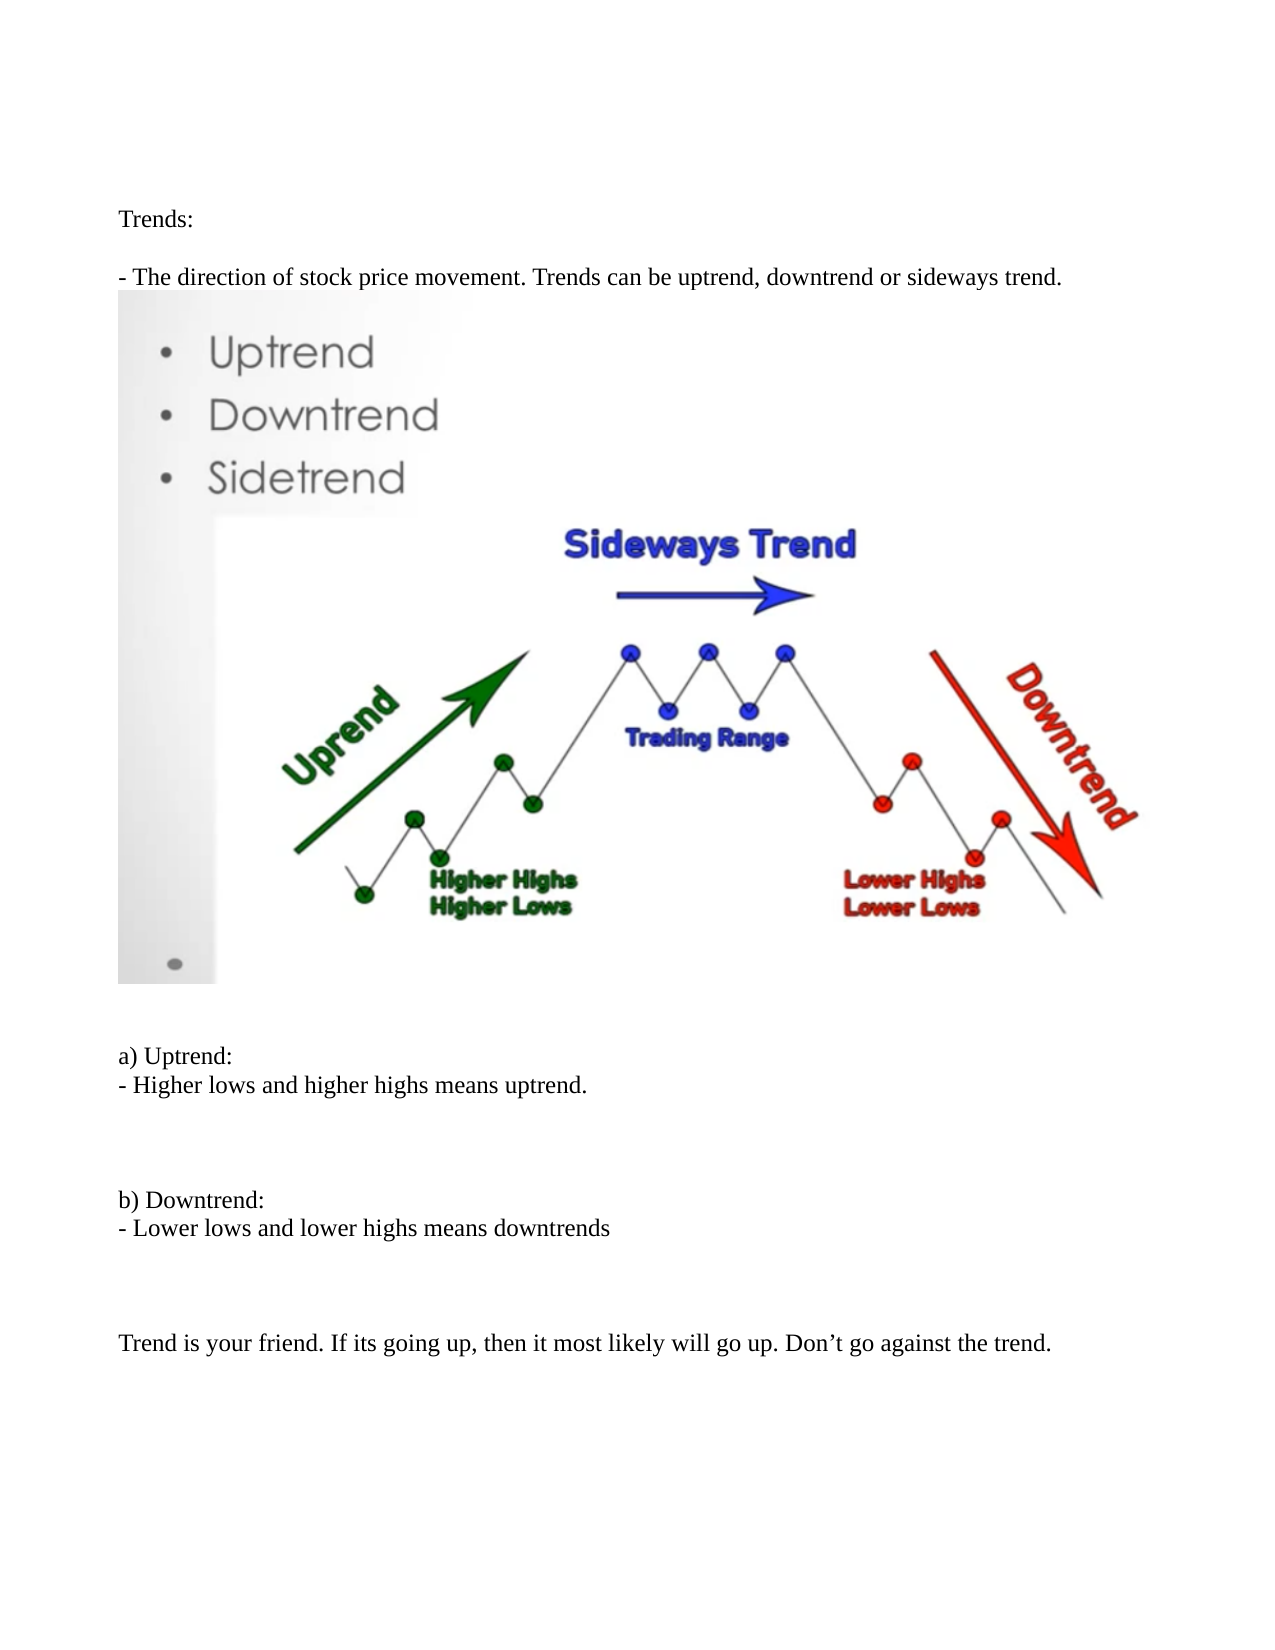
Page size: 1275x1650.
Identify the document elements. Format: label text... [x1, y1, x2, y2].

picture [118, 290, 1157, 984]
text b) Downtrend: [118, 1185, 1157, 1213]
text - The direction of stock price movement. Trends can be uptrend, downtrend or sideways trend. [118, 262, 1157, 290]
text - Higher lows and higher highs means uptrend. [118, 1070, 1157, 1098]
text Trend is your friend. If its going up, then it most likely will go up. Don’t go against the trend. [118, 1328, 1157, 1357]
text a) Uptrend: [118, 1041, 1157, 1070]
text - Lower lows and lower highs means downtrends [118, 1213, 1157, 1242]
text Trends: [118, 204, 1157, 233]
